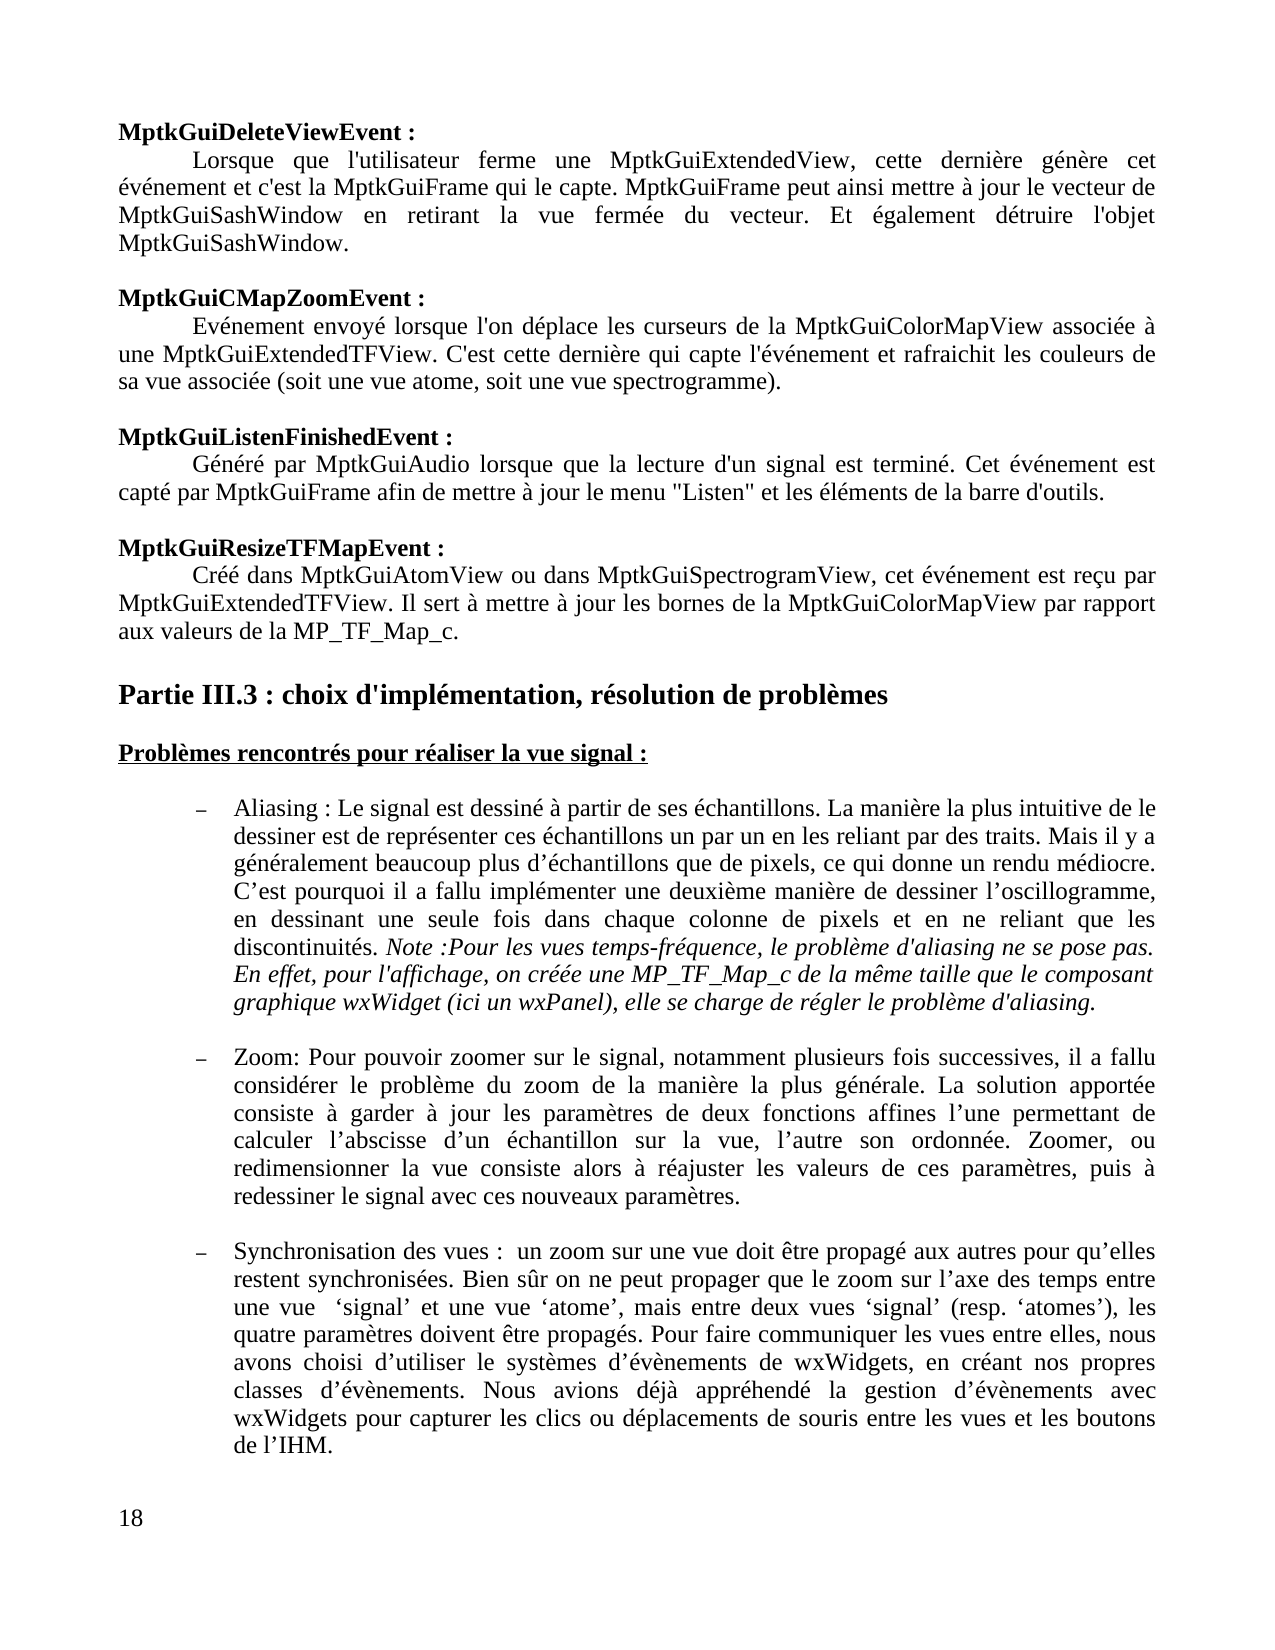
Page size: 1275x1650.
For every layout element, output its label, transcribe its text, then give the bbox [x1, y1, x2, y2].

text MptkGuiListenFinishedEvent : [118, 423, 1157, 451]
text MptkGuiDeleteViewEvent : [118, 118, 1157, 146]
text MptkGuiCMapZoomEvent : [118, 284, 1157, 312]
text MptkGuiResizeTFMapEvent : [118, 534, 1157, 561]
text Généré par MptkGuiAudio lorsque que la lecture d'un signal est terminé. Cet événement est capté par MptkGuiFrame afin de mettre à jour le menu "Listen" et les éléments de la barre d'outils. [118, 451, 1157, 506]
text Problèmes rencontrés pour réaliser la vue signal : [118, 739, 1157, 766]
list Zoom: Pour pouvoir zoomer sur le signal, notamment plusieurs fois successives, il a fallu considérer le problème du zoom de la manière la plus générale. La solution apportée consiste à garder à jour les paramètres de deux fonctions affines l’une permettant de calculer l’abscisse d’un échantillon sur la vue, l’autre son ordonnée. Zoomer, ou redimensionner la vue consiste alors à réajuster les valeurs de ces paramètres, puis à redessiner le signal avec ces nouveaux paramètres. [196, 1043, 1157, 1210]
list Synchronisation des vues : un zoom sur une vue doit être propagé aux autres pour qu’elles restent synchronisées. Bien sûr on ne peut propager que le zoom sur l’axe des temps entre une vue ‘signal’ et une vue ‘atome’, mais entre deux vues ‘signal’ (resp. ‘atomes’), les quatre paramètres doivent être propagés. Pour faire communiquer les vues entre elles, nous avons choisi d’utiliser le systèmes d’évènements de wxWidgets, en créant nos propres classes d’évènements. Nous avions déjà appréhendé la gestion d’évènements avec wxWidgets pour capturer les clics ou déplacements de souris entre les vues et les boutons de l’IHM. [196, 1237, 1157, 1459]
text Partie III.3 : choix d'implémentation, résolution de problèmes [118, 679, 1157, 711]
text Créé dans MptkGuiAtomView ou dans MptkGuiSpectrogramView, cet événement est reçu par MptkGuiExtendedTFView. Il sert à mettre à jour les bornes de la MptkGuiColorMapView par rapport aux valeurs de la MP_TF_Map_c. [118, 561, 1157, 644]
list Aliasing : Le signal est dessiné à partir de ses échantillons. La manière la plus intuitive de le dessiner est de représenter ces échantillons un par un en les reliant par des traits. Mais il y a généralement beaucoup plus d’échantillons que de pixels, ce qui donne un rendu médiocre. C’est pourquoi il a fallu implémenter une deuxième manière de dessiner l’oscillogramme, en dessinant une seule fois dans chaque colonne de pixels et en ne reliant que les discontinuités. Note :Pour les vues temps-fréquence, le problème d'aliasing ne se pose pas. En effet, pour l'affichage, on créée une MP_TF_Map_c de la même taille que le composant graphique wxWidget (ici un wxPanel), elle se charge de régler le problème d'aliasing. [196, 794, 1157, 1016]
text Lorsque que l'utilisateur ferme une MptkGuiExtendedView, cette dernière génère cet événement et c'est la MptkGuiFrame qui le capte. MptkGuiFrame peut ainsi mettre à jour le vecteur de MptkGuiSashWindow en retirant la vue fermée du vecteur. Et également détruire l'objet MptkGuiSashWindow. [118, 146, 1157, 257]
text Evénement envoyé lorsque l'on déplace les curseurs de la MptkGuiColorMapView associée à une MptkGuiExtendedTFView. C'est cette dernière qui capte l'événement et rafraichit les couleurs de sa vue associée (soit une vue atome, soit une vue spectrogramme). [118, 312, 1157, 395]
